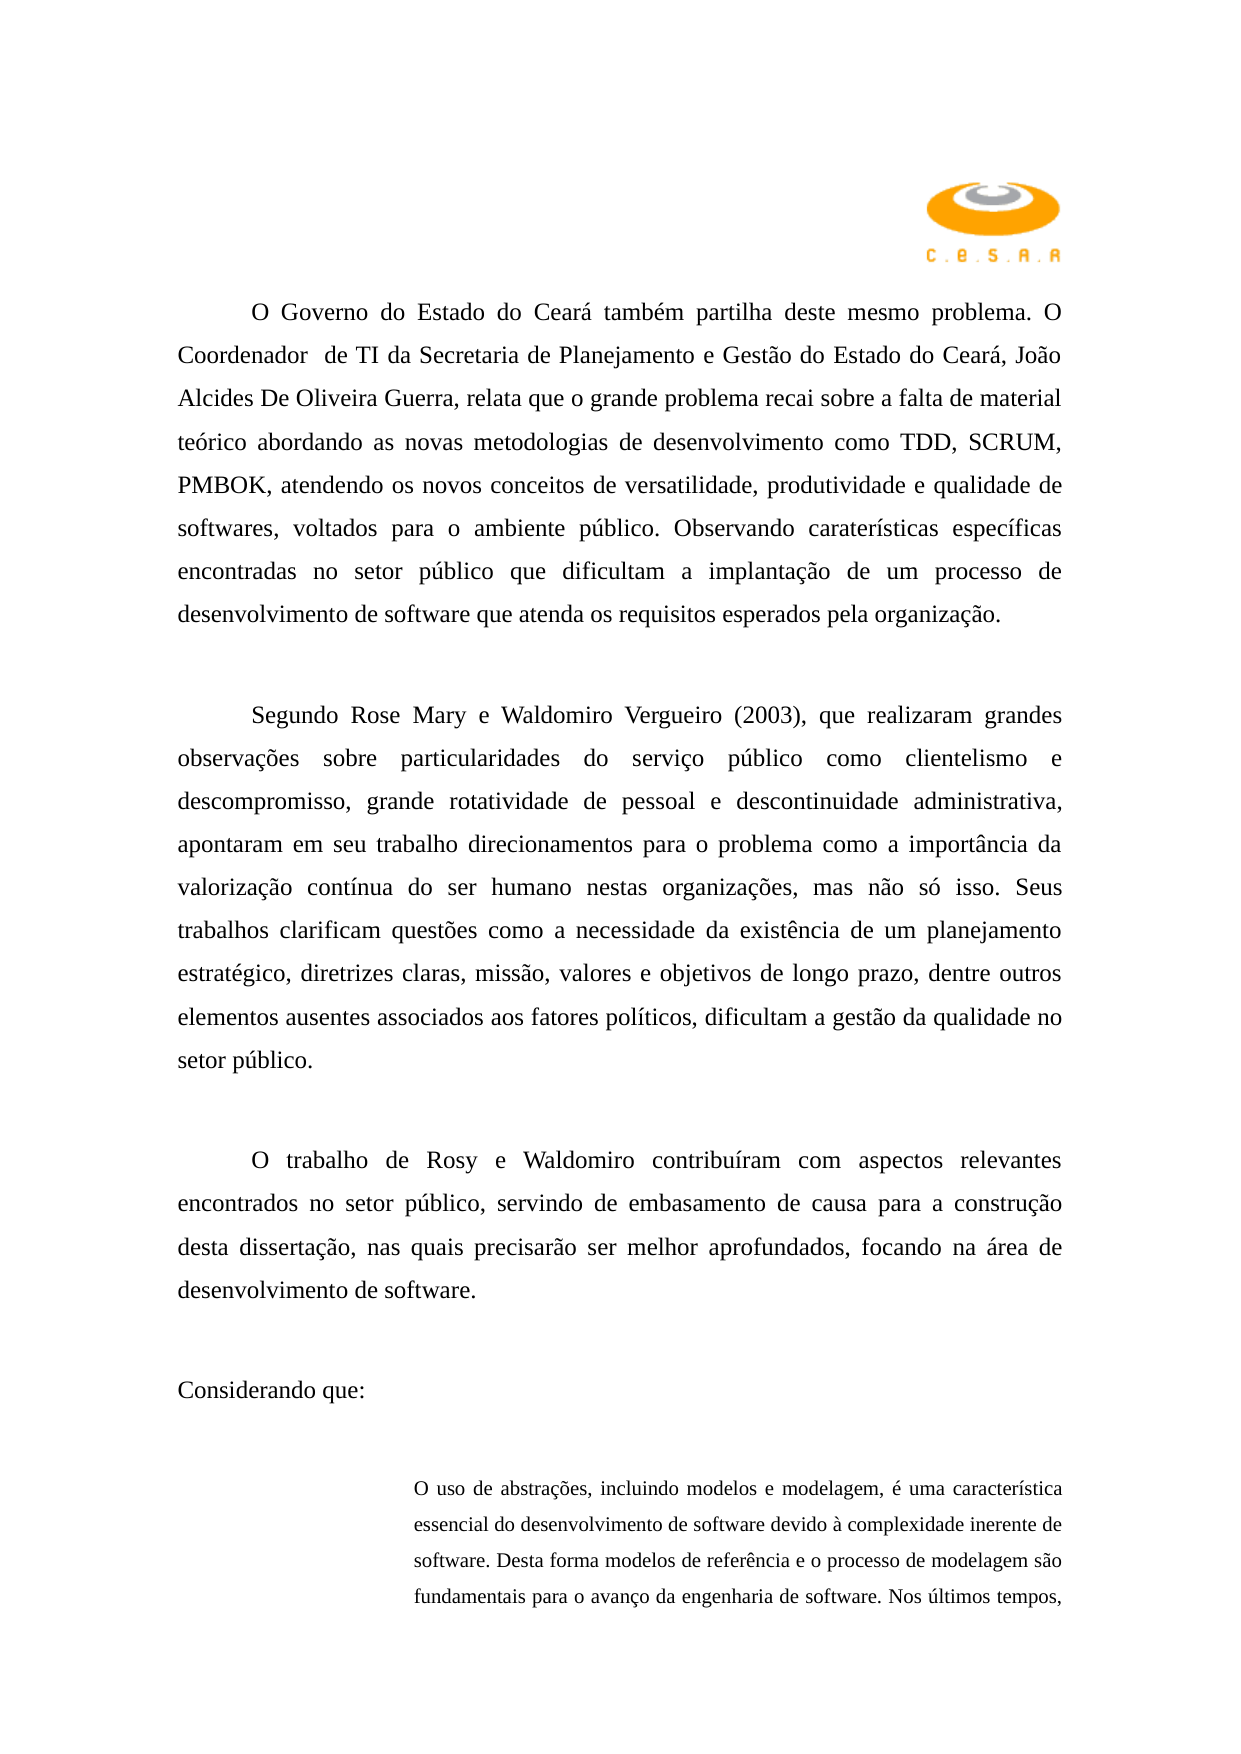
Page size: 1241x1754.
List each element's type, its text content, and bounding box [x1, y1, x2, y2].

text O uso de abstrações, incluindo modelos e modelagem, é uma característica essencial do desenvolvimento de software devido à complexidade inerente de software. Desta forma modelos de referência e o processo de modelagem são fundamentais para o avanço da engenharia de software. Nos últimos tempos, [413, 1476, 1063, 1608]
text O trabalho de Rosy e Waldomiro contribuíram com aspectos relevantes encontrados no setor público, servindo de embasamento de causa para a construção desta dissertação, nas quais precisarão ser melhor aprofundados, focando na área de desenvolvimento de software. [177, 1145, 1063, 1303]
text Considerando que: [177, 1375, 1063, 1404]
text Segundo Rose Mary e Waldomiro Vergueiro (2003), que realizaram grandes observações sobre particularidades do serviço público como clientelismo e descompromisso, grande rotatividade de pessoal e descontinuidade administrativa, apontaram em seu trabalho direcionamentos para o problema como a importância da valorização contínua do ser humano nestas organizações, mas não só isso. Seus trabalhos clarificam questões como a necessidade da existência de um planejamento estratégico, diretrizes claras, missão, valores e objetivos de longo prazo, dentre outros elementos ausentes associados aos fatores políticos, dificultam a gestão da qualidade no setor público. [177, 700, 1063, 1073]
picture [924, 178, 1062, 267]
text O Governo do Estado do Ceará também partilha deste mesmo problema. O Coordenador de TI da Secretaria de Planejamento e Gestão do Estado do Ceará, João Alcides De Oliveira Guerra, relata que o grande problema recai sobre a falta de material teórico abordando as novas metodologias de desenvolvimento como TDD, SCRUM, PMBOK, atendendo os novos conceitos de versatilidade, produtividade e qualidade de softwares, voltados para o ambiente público. Observando caraterísticas específicas encontradas no setor público que dificultam a implantação de um processo de desenvolvimento de software que atenda os requisitos esperados pela organização. [177, 297, 1063, 628]
